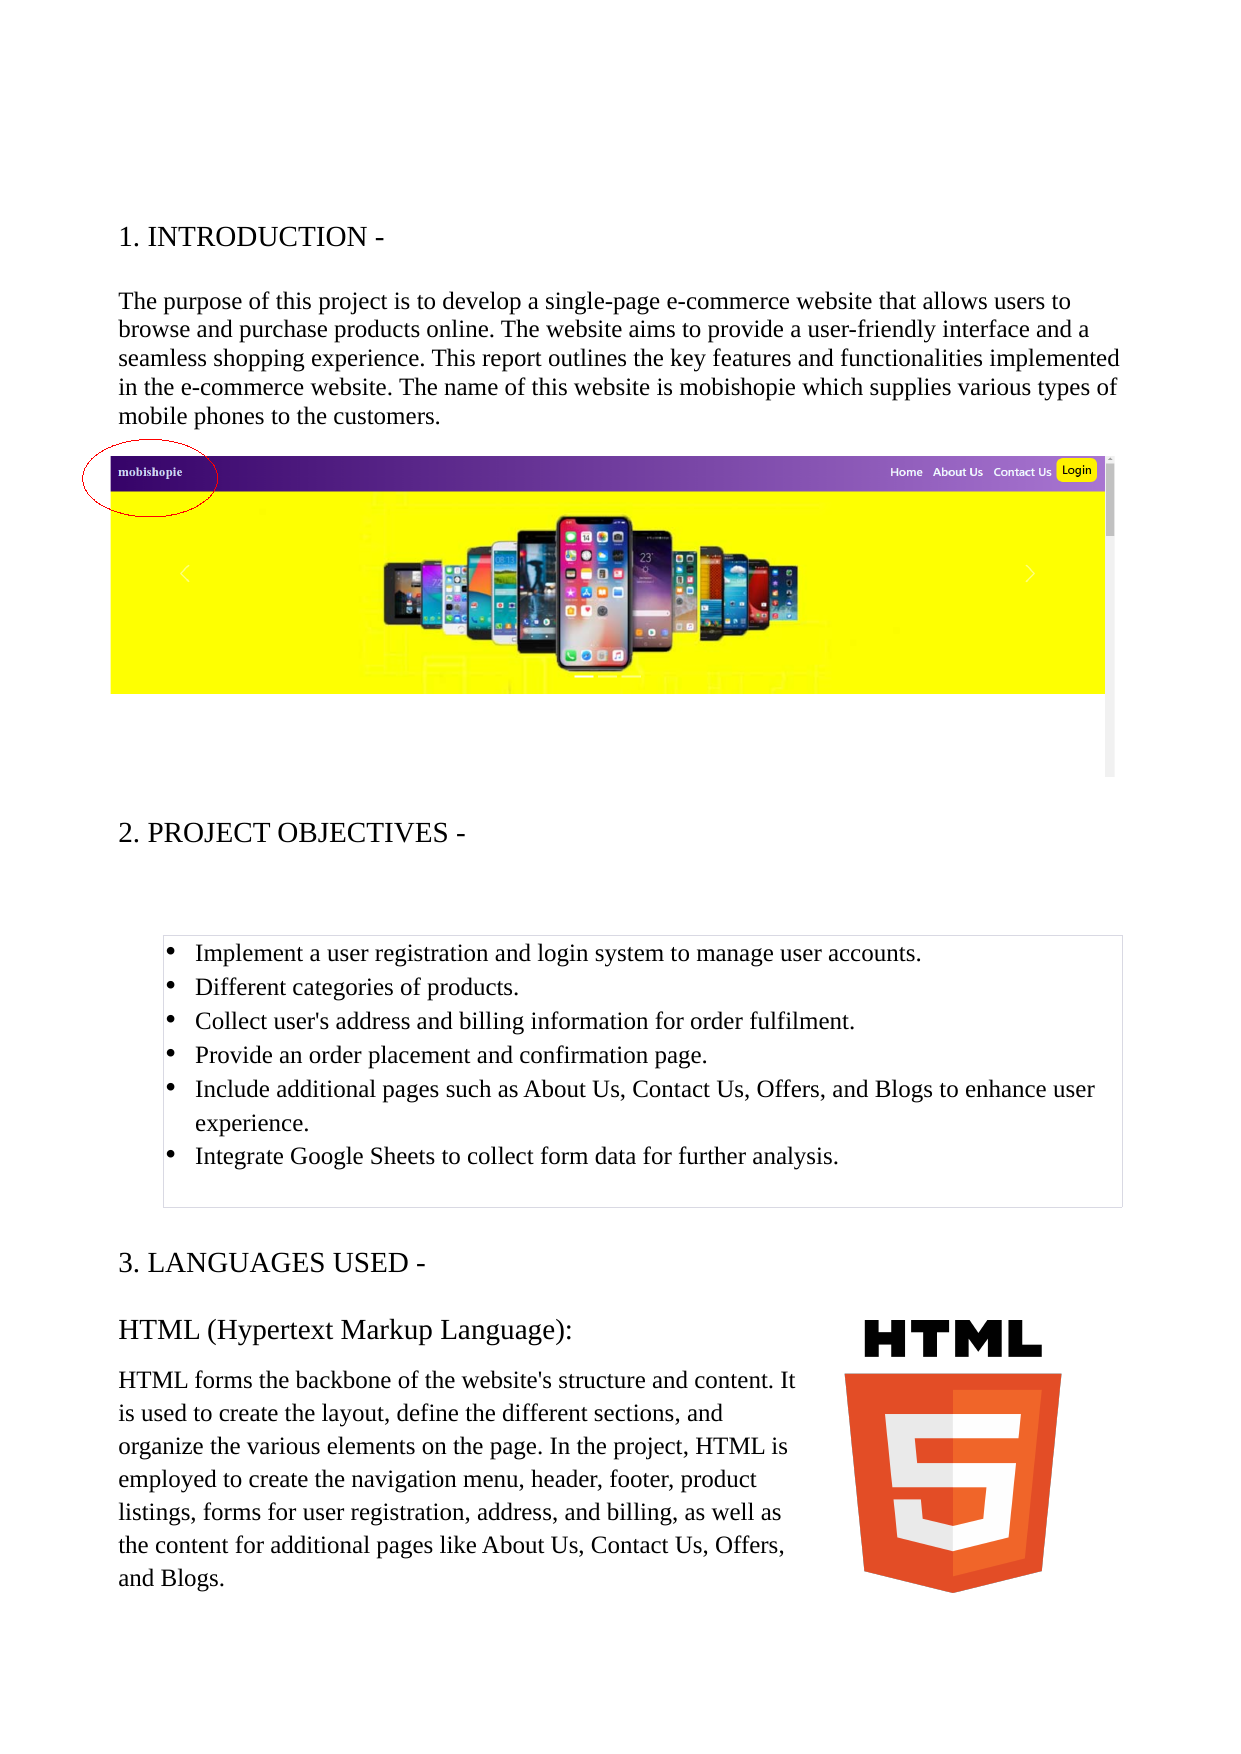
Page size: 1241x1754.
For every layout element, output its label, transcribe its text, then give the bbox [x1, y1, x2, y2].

text 1. INTRODUCTION - [118, 219, 1122, 252]
text 2. PROJECT OBJECTIVES - [118, 815, 1122, 848]
list Integrate Google Sheets to collect form data for further analysis. [164, 1138, 1122, 1171]
text HTML (Hypertext Markup Language): [118, 1312, 1122, 1346]
text 3. LANGUAGES USED - [118, 1245, 1122, 1278]
list Collect user's address and billing information for order fulfilment. [164, 1003, 1122, 1036]
picture [110, 456, 1115, 777]
picture [800, 1320, 1106, 1593]
text The purpose of this project is to develop a single-page e-commerce website that allows users to browse and purchase products online. The website aims to provide a user-friendly interface and a seamless shopping experience. This report outlines the key features and functionalities implemented in the e-commerce website. The name of this website is mobishopie which supplies various types of mobile phones to the customers. [118, 286, 1122, 429]
list Include additional pages such as About Us, Contact Us, Offers, and Blogs to enhance user experience. [164, 1071, 1122, 1137]
list Implement a user registration and login system to manage user accounts. [164, 936, 1122, 968]
text HTML forms the backbone of the website's structure and content. It is used to create the layout, define the different sections, and organize the various elements on the page. In the project, HTML is employed to create the navigation menu, header, footer, product listings, forms for user registration, address, and billing, as well as the content for additional pages like About Us, Contact Us, Offers, and Blogs. [118, 1365, 800, 1592]
list Different categories of products. [164, 969, 1122, 1002]
list Provide an order placement and confirmation page. [164, 1037, 1122, 1070]
